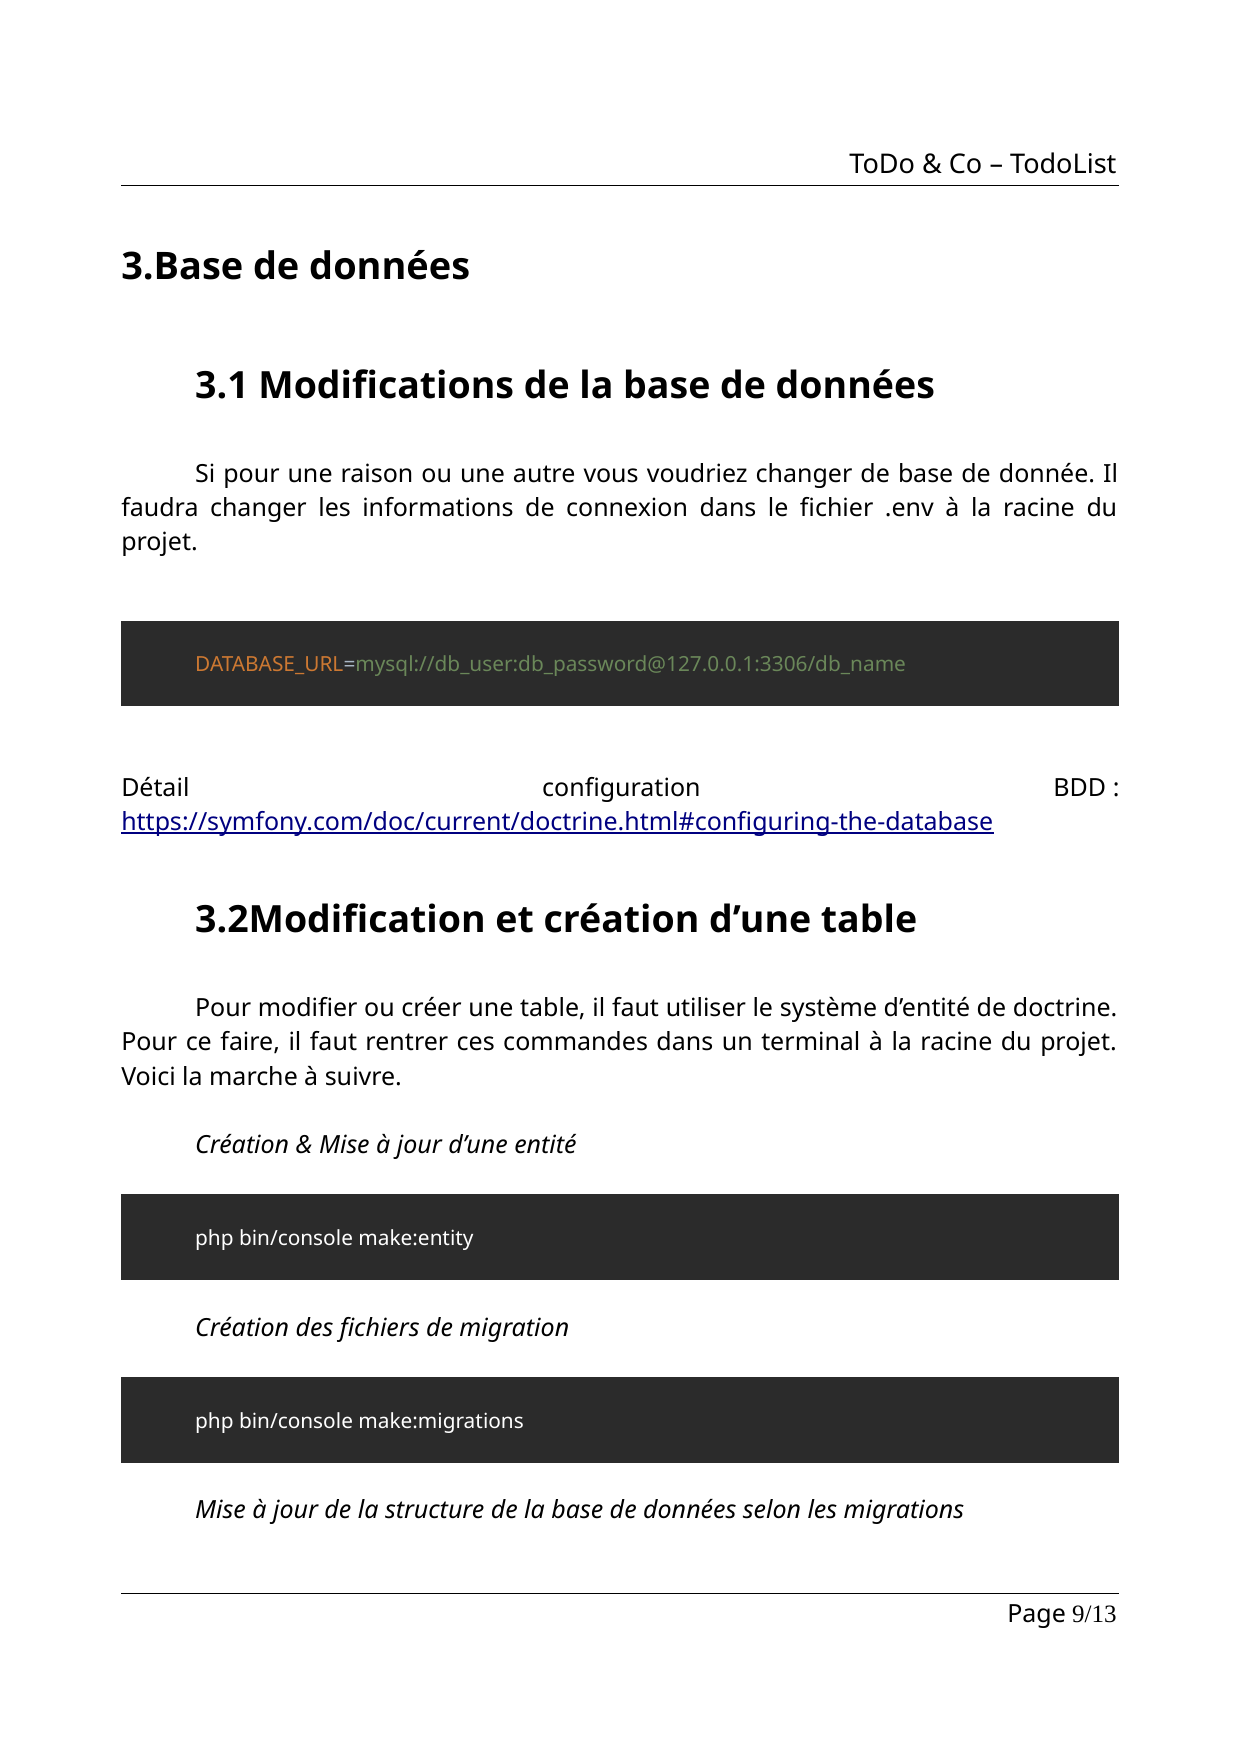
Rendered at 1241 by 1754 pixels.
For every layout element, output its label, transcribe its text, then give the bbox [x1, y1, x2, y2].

subtitle 3.2Modification et création d’une table [121, 892, 1119, 943]
text php bin/console make:migrations [121, 1406, 1119, 1434]
text Création & Mise à jour d’une entité [121, 1126, 1119, 1160]
text Création des fichiers de migration [121, 1309, 1119, 1343]
subtitle 3.Base de données [121, 239, 1119, 291]
text Pour modifier ou créer une table, il faut utiliser le système d’entité de doctrine. Pour ce faire, il faut rentrer ces commandes dans un terminal à la racine du projet. Voici la marche à suivre. [121, 990, 1119, 1092]
text DATABASE_URL=mysql://db_user:db_password@127.0.0.1:3306/db_name [121, 649, 1119, 677]
subtitle 3.1 Modifications de la base de données [121, 358, 1119, 409]
text Si pour une raison ou une autre vous voudriez changer de base de donnée. Il faudra changer les informations de connexion dans le fichier .env à la racine du projet. [121, 456, 1119, 558]
text Détail configuration BDD : https://symfony.com/doc/current/doctrine.html#configuring-the-database [121, 769, 1119, 837]
text Mise à jour de la structure de la base de données selon les migrations [121, 1492, 1119, 1526]
text php bin/console make:entity [121, 1223, 1119, 1251]
